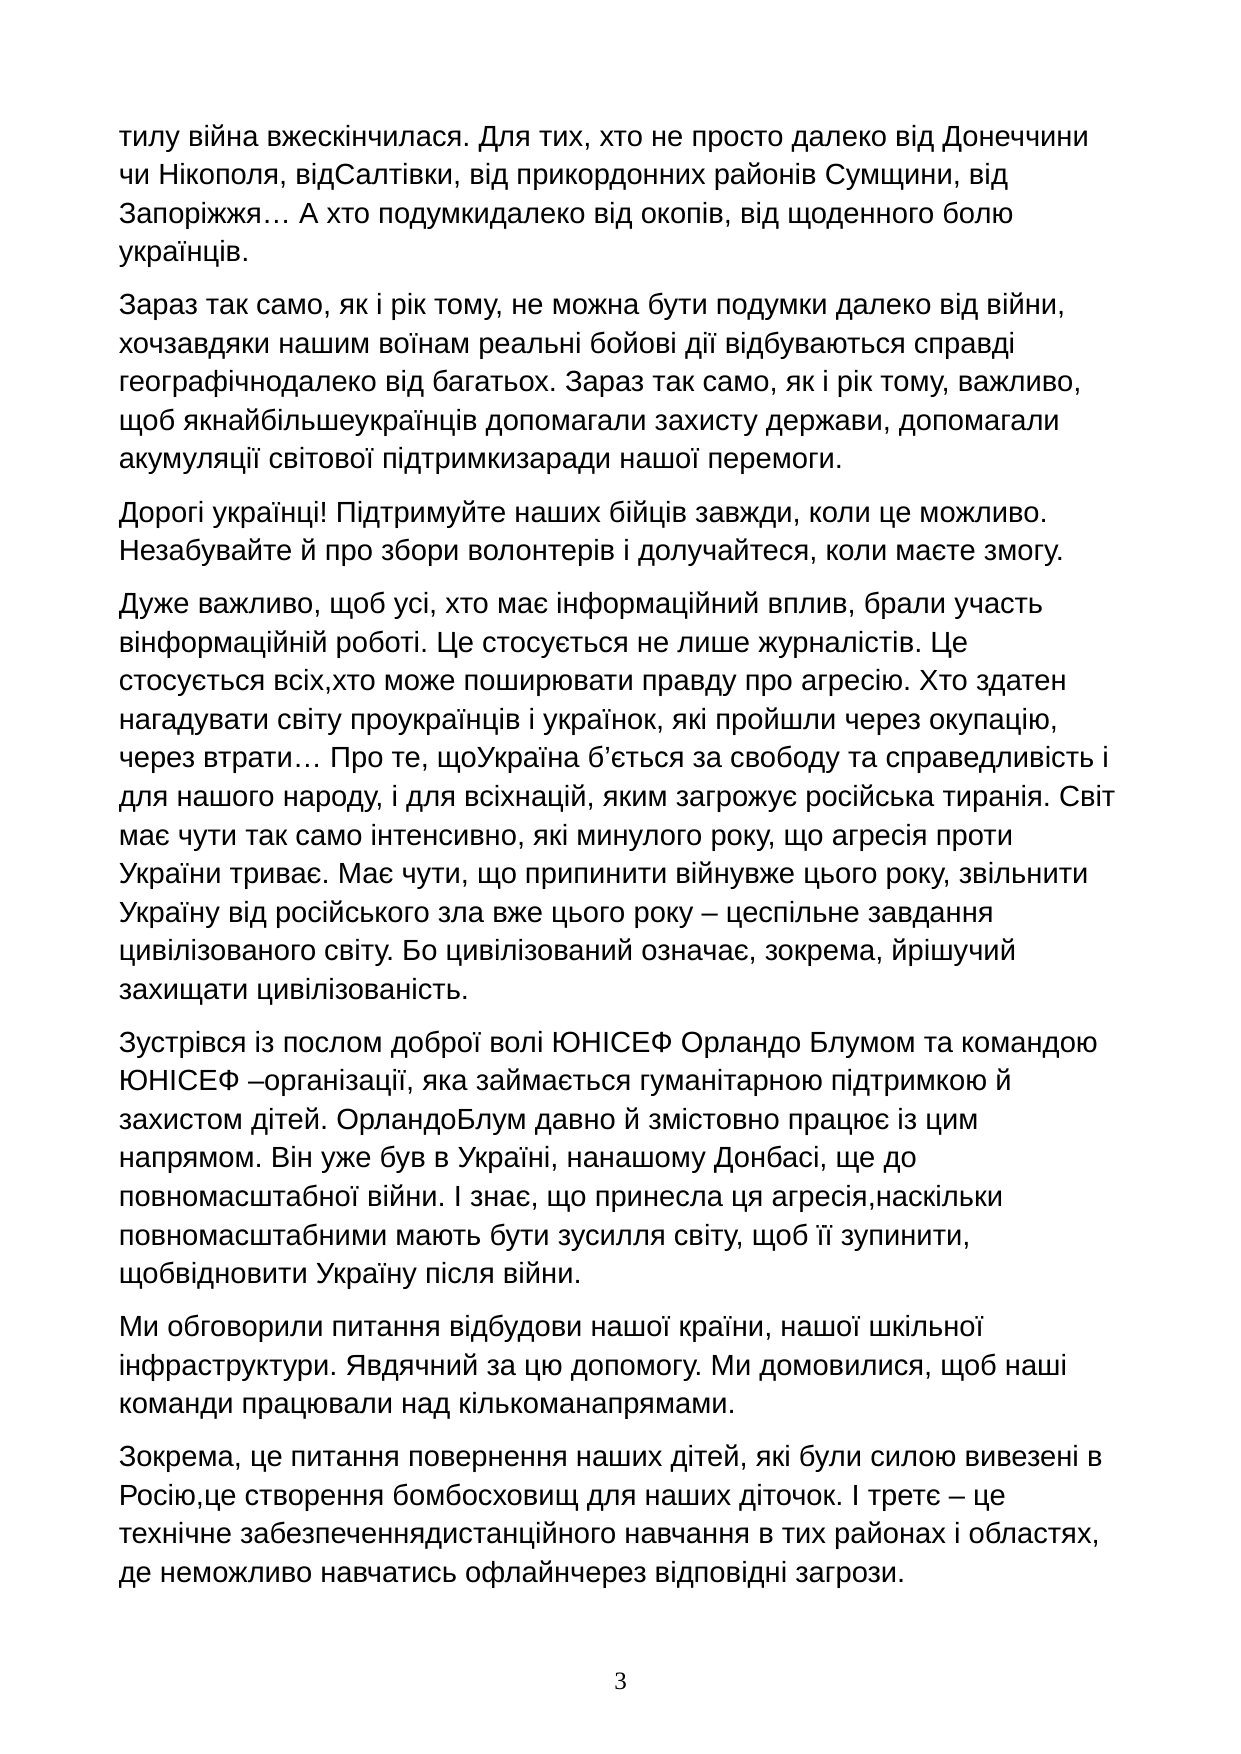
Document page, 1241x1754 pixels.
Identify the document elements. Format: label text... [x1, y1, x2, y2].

text Ми обговорили питання відбудови нашої країни, нашої шкільної інфраструктури. Явдячний за цю допомогу. Ми домовилися, щоб наші команди працювали над кількоманапрямами. [118, 1309, 1122, 1420]
text Дуже важливо, щоб усі, хто має інформаційний вплив, брали участь вінформаційній роботі. Це стосується не лише журналістів. Це стосується всіх,хто може поширювати правду про агресію. Хто здатен нагадувати світу проукраїнців і українок, які пройшли через окупацію, через втрати… Про те, щоУкраїна б’ється за свободу та справедливість і для нашого народу, і для всіхнацій, яким загрожує російська тиранія. Світ має чути так само інтенсивно, які минулого року, що агресія проти України триває. Має чути, що припинити війнувже цього року, звільнити Україну від російського зла вже цього року – цеспільне завдання цивілізованого світу. Бо цивілізований означає, зокрема, йрішучий захищати цивілізованість. [118, 586, 1122, 1005]
text Зараз так само, як і рік тому, не можна бути подумки далеко від війни, хочзавдяки нашим воїнам реальні бойові дії відбуваються справді географічнодалеко від багатьох. Зараз так само, як і рік тому, важливо, щоб якнайбільшеукраїнців допомагали захисту держави, допомагали акумуляції світової підтримкизаради нашої перемоги. [118, 287, 1122, 475]
text Зустрівся із послом доброї волі ЮНІСЕФ Орландо Блумом та командою ЮНІСЕФ –організації, яка займається гуманітарною підтримкою й захистом дітей. ОрландоБлум давно й змістовно працює із цим напрямом. Він уже був в Україні, нанашому Донбасі, ще до повномасштабної війни. І знає, що принесла ця агресія,наскільки повномасштабними мають бути зусилля світу, щоб її зупинити, щобвідновити Україну після війни. [118, 1025, 1122, 1289]
text Дорогі українці! Підтримуйте наших бійців завжди, коли це можливо. Незабувайте й про збори волонтерів і долучайтеся, коли маєте змогу. [118, 494, 1122, 567]
text Зокрема, це питання повернення наших дітей, які були силою вивезені в Росію,це створення бомбосховищ для наших діточок. І третє – це технічне забезпеченнядистанційного навчання в тих районах і областях, де неможливо навчатись офлайнчерез відповідні загрози. [118, 1439, 1122, 1588]
text тилу війна вжескінчилася. Для тих, хто не просто далеко від Донеччини чи Нікополя, відСалтівки, від прикордонних районів Сумщини, від Запоріжжя… А хто подумкидалеко від окопів, від щоденного болю українців. [118, 118, 1122, 268]
